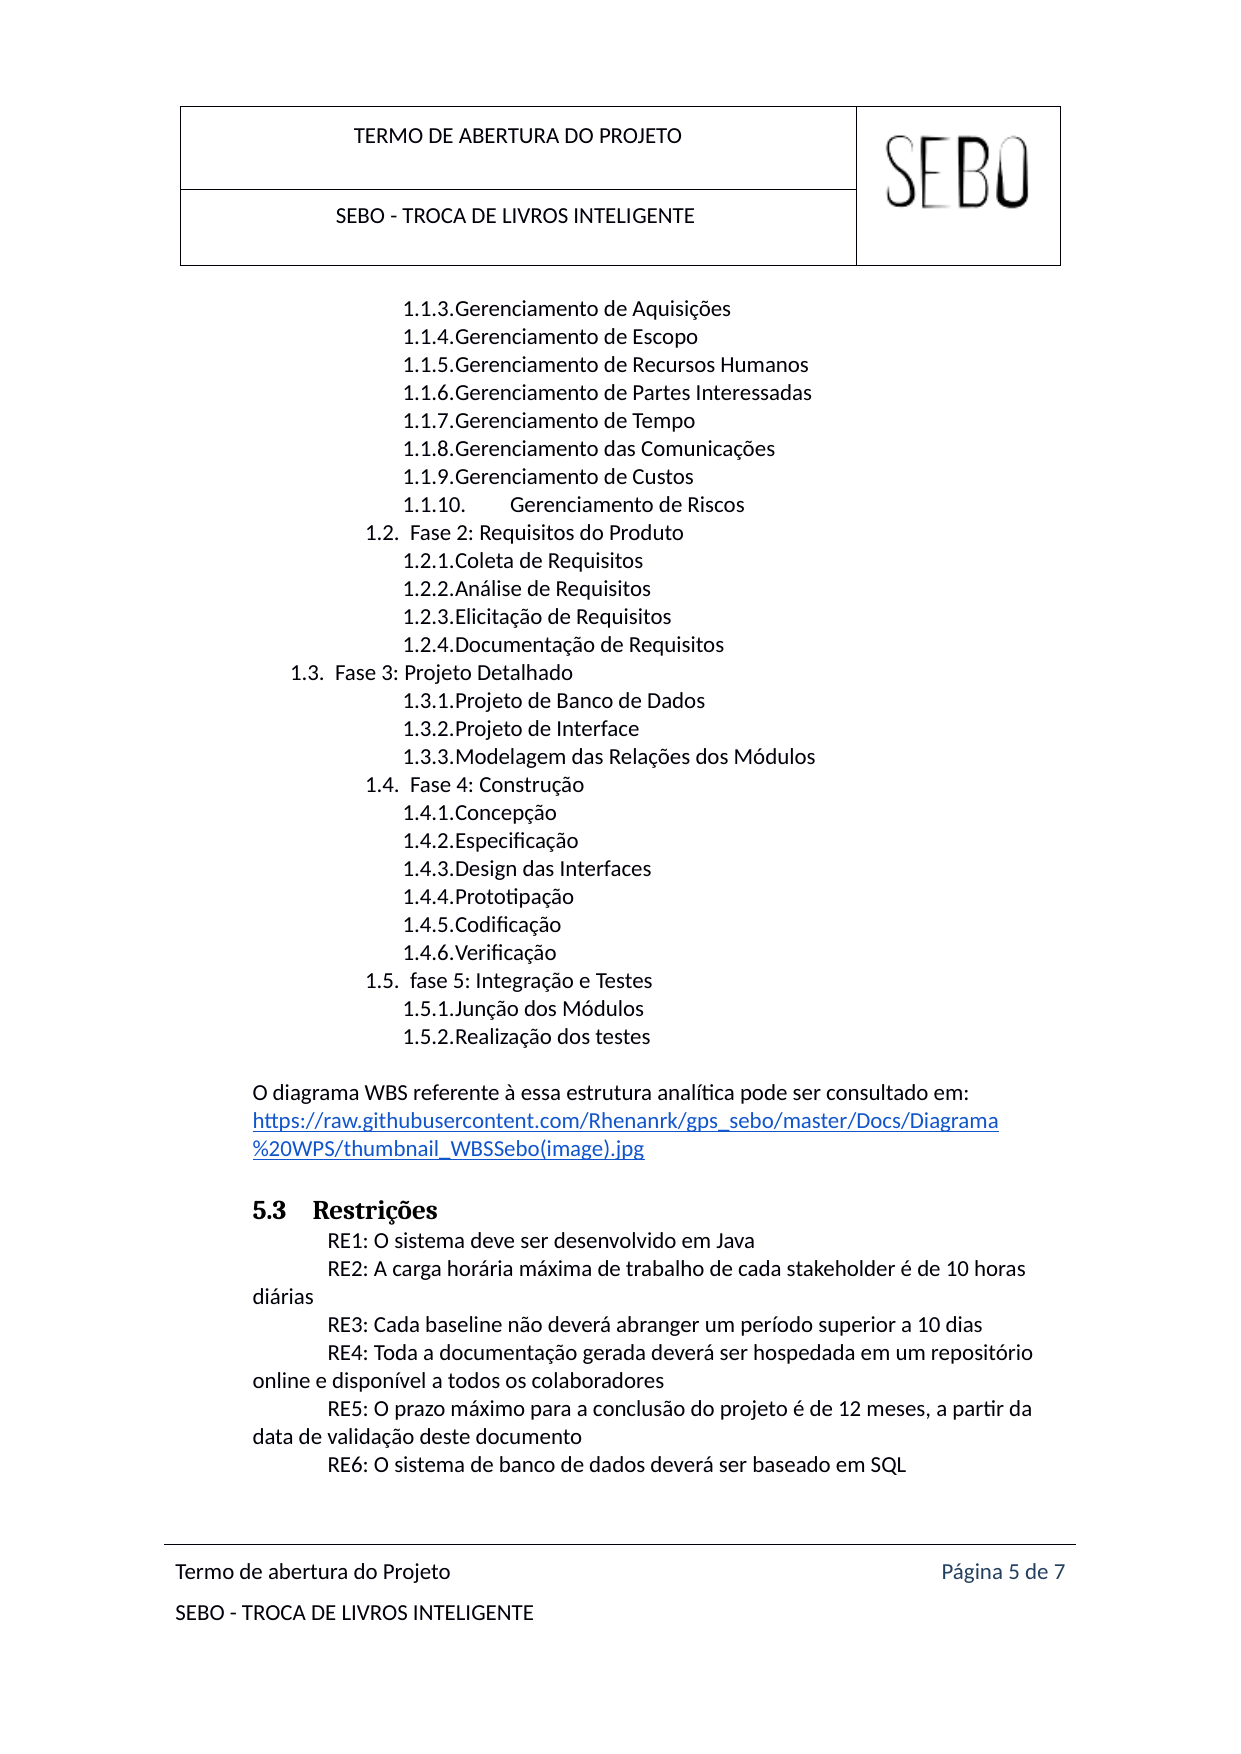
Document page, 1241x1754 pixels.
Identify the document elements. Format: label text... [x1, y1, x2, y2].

text RE4: Toda a documentação gerada deverá ser hospedada em um repositório online e disponível a todos os colaboradores [252, 1338, 1063, 1394]
list Gerenciamento das Comunicações [402, 434, 1063, 462]
list Gerenciamento de Escopo [402, 322, 1063, 350]
list Documentação de Requisitos [402, 630, 1063, 658]
list Gerenciamento de Aquisições [402, 294, 1063, 322]
text RE2: A carga horária máxima de trabalho de cada stakeholder é de 10 horas diárias [252, 1254, 1063, 1310]
list Prototipação [402, 882, 1063, 910]
list Fase 4: Construção [365, 770, 1063, 798]
list Realização dos testes [402, 1022, 1063, 1050]
text RE5: O prazo máximo para a conclusão do projeto é de 12 meses, a partir da data de validação deste documento [252, 1394, 1063, 1450]
list Gerenciamento de Partes Interessadas [402, 378, 1063, 406]
list Codificação [402, 910, 1063, 938]
text https://raw.githubusercontent.com/Rhenanrk/gps_sebo/master/Docs/Diagrama%20WPS/thumbnail_WBSSebo(image).jpg [252, 1106, 1063, 1162]
list fase 5: Integração e Testes [365, 966, 1063, 994]
list Projeto de Banco de Dados [402, 686, 1063, 714]
list Gerenciamento de Custos [402, 462, 1063, 490]
list Gerenciamento de Recursos Humanos [402, 350, 1063, 378]
list Gerenciamento de Riscos [402, 490, 1063, 518]
text RE3: Cada baseline não deverá abranger um período superior a 10 dias [252, 1310, 1063, 1338]
list Fase 3: Projeto Detalhado [290, 658, 1063, 686]
text O diagrama WBS referente à essa estrutura analítica pode ser consultado em: [252, 1078, 1063, 1106]
picture [869, 107, 1047, 240]
list Gerenciamento de Tempo [402, 406, 1063, 434]
list Design das Interfaces [402, 854, 1063, 882]
text RE1: O sistema deve ser desenvolvido em Java [252, 1226, 1063, 1254]
list Junção dos Módulos [402, 994, 1063, 1022]
list Concepção [402, 798, 1063, 826]
list Elicitação de Requisitos [402, 602, 1063, 630]
list Fase 2: Requisitos do Produto [365, 518, 1063, 546]
subtitle Restrições [252, 1195, 1063, 1226]
text RE6: O sistema de banco de dados deverá ser baseado em SQL [252, 1450, 1063, 1478]
list Projeto de Interface [402, 714, 1063, 742]
list Verificação [402, 938, 1063, 966]
list Coleta de Requisitos [402, 546, 1063, 574]
list Especificação [402, 826, 1063, 854]
list Análise de Requisitos [402, 574, 1063, 602]
list Modelagem das Relações dos Módulos [402, 742, 1063, 770]
